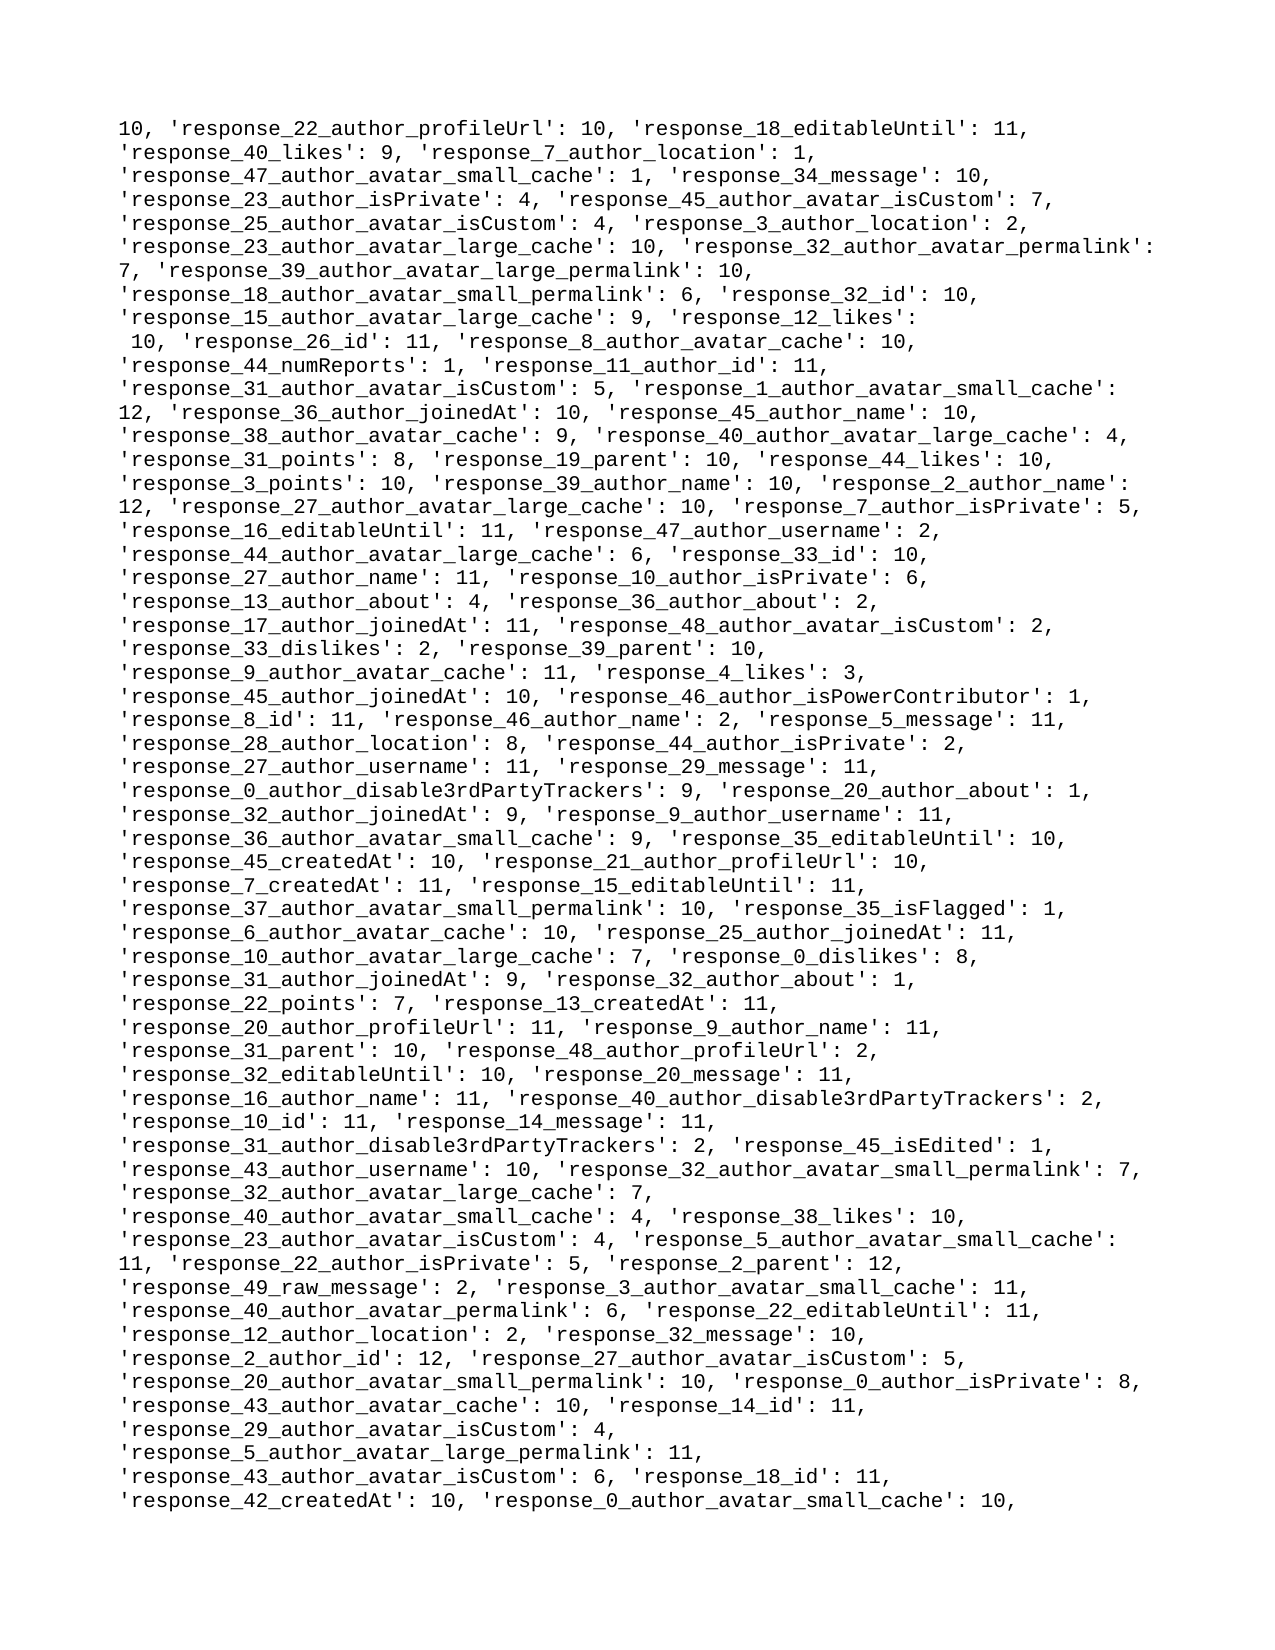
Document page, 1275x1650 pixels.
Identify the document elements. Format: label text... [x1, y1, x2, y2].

text 10, 'response_26_id': 11, 'response_8_author_avatar_cache': 10, 'response_44_numReports': 1, 'response_11_author_id': 11, 'response_31_author_avatar_isCustom': 5, 'response_1_author_avatar_small_cache': 12, 'response_36_author_joinedAt': 10, 'response_45_author_name': 10, 'response_38_author_avatar_cache': 9, 'response_40_author_avatar_large_cache': 4, 'response_31_points': 8, 'response_19_parent': 10, 'response_44_likes': 10, 'response_3_points': 10, 'response_39_author_name': 10, 'response_2_author_name': 12, 'response_27_author_avatar_large_cache': 10, 'response_7_author_isPrivate': 5, 'response_16_editableUntil': 11, 'response_47_author_username': 2, 'response_44_author_avatar_large_cache': 6, 'response_33_id': 10, 'response_27_author_name': 11, 'response_10_author_isPrivate': 6, 'response_13_author_about': 4, 'response_36_author_about': 2, 'response_17_author_joinedAt': 11, 'response_48_author_avatar_isCustom': 2, 'response_33_dislikes': 2, 'response_39_parent': 10, 'response_9_author_avatar_cache': 11, 'response_4_likes': 3, 'response_45_author_joinedAt': 10, 'response_46_author_isPowerContributor': 1, 'response_8_id': 11, 'response_46_author_name': 2, 'response_5_message': 11, 'response_28_author_location': 8, 'response_44_author_isPrivate': 2, 'response_27_author_username': 11, 'response_29_message': 11, 'response_0_author_disable3rdPartyTrackers': 9, 'response_20_author_about': 1, 'response_32_author_joinedAt': 9, 'response_9_author_username': 11, 'response_36_author_avatar_small_cache': 9, 'response_35_editableUntil': 10, 'response_45_createdAt': 10, 'response_21_author_profileUrl': 10, 'response_7_createdAt': 11, 'response_15_editableUntil': 11, 'response_37_author_avatar_small_permalink': 10, 'response_35_isFlagged': 1, 'response_6_author_avatar_cache': 10, 'response_25_author_joinedAt': 11, 'response_10_author_avatar_large_cache': 7, 'response_0_dislikes': 8, 'response_31_author_joinedAt': 9, 'response_32_author_about': 1, 'response_22_points': 7, 'response_13_createdAt': 11, 'response_20_author_profileUrl': 11, 'response_9_author_name': 11, 'response_31_parent': 10, 'response_48_author_profileUrl': 2, 'response_32_editableUntil': 10, 'response_20_message': 11, 'response_16_author_name': 11, 'response_40_author_disable3rdPartyTrackers': 2, 'response_10_id': 11, 'response_14_message': 11, 'response_31_author_disable3rdPartyTrackers': 2, 'response_45_isEdited': 1, 'response_43_author_username': 10, 'response_32_author_avatar_small_permalink': 7, 'response_32_author_avatar_large_cache': 7, 'response_40_author_avatar_small_cache': 4, 'response_38_likes': 10, 'response_23_author_avatar_isCustom': 4, 'response_5_author_avatar_small_cache': 11, 'response_22_author_isPrivate': 5, 'response_2_parent': 12, 'response_49_raw_message': 2, 'response_3_author_avatar_small_cache': 11, 'response_40_author_avatar_permalink': 6, 'response_22_editableUntil': 11, 'response_12_author_location': 2, 'response_32_message': 10, 'response_2_author_id': 12, 'response_27_author_avatar_isCustom': 5, 'response_20_author_avatar_small_permalink': 10, 'response_0_author_isPrivate': 8, 'response_43_author_avatar_cache': 10, 'response_14_id': 11, 'response_29_author_avatar_isCustom': 4, 'response_5_author_avatar_large_permalink': 11, 'response_43_author_avatar_isCustom': 6, 'response_18_id': 11, 'response_42_createdAt': 10, 'response_0_author_avatar_small_cache': 10, [118, 331, 1157, 1513]
text 10, 'response_22_author_profileUrl': 10, 'response_18_editableUntil': 11, 'response_40_likes': 9, 'response_7_author_location': 1, 'response_47_author_avatar_small_cache': 1, 'response_34_message': 10, 'response_23_author_isPrivate': 4, 'response_45_author_avatar_isCustom': 7, 'response_25_author_avatar_isCustom': 4, 'response_3_author_location': 2, 'response_23_author_avatar_large_cache': 10, 'response_32_author_avatar_permalink': 7, 'response_39_author_avatar_large_permalink': 10, 'response_18_author_avatar_small_permalink': 6, 'response_32_id': 10, 'response_15_author_avatar_large_cache': 9, 'response_12_likes': [118, 118, 1157, 331]
